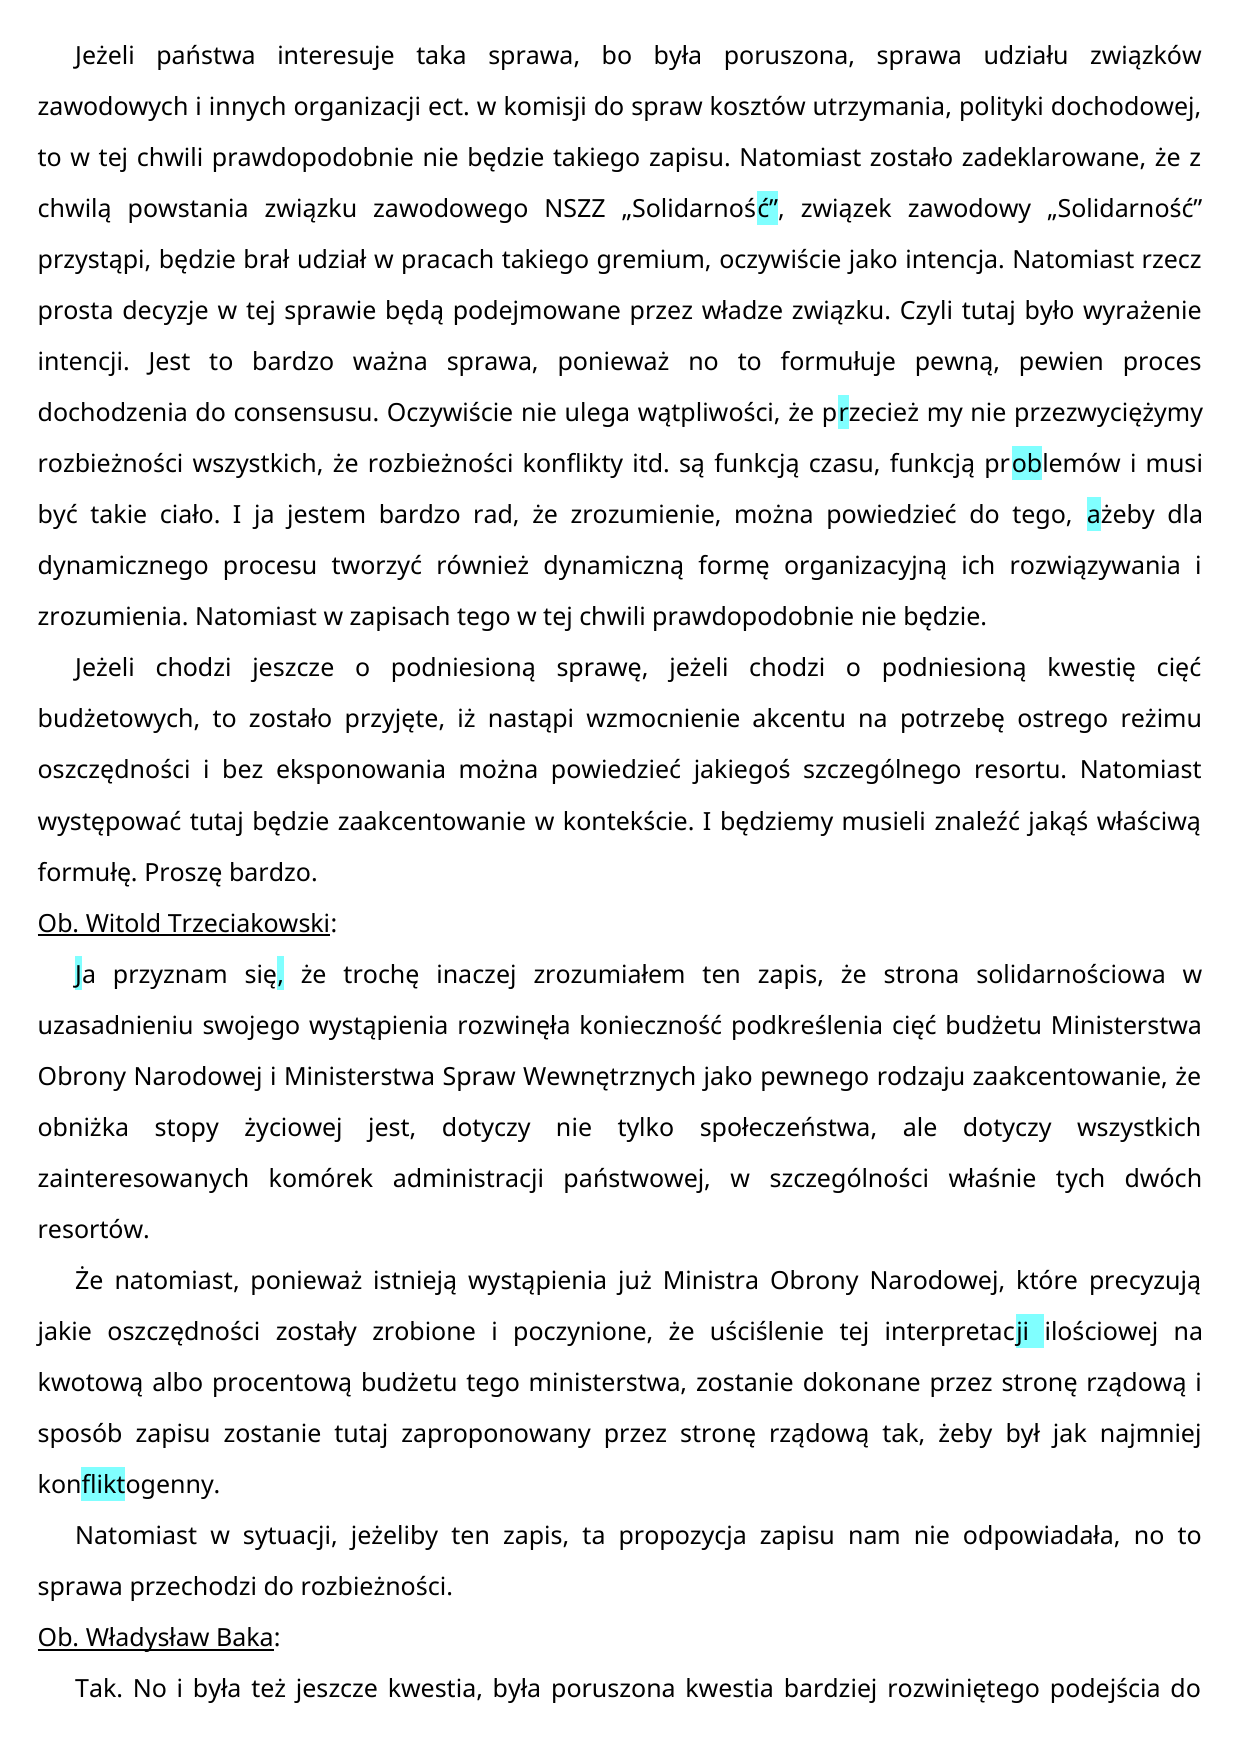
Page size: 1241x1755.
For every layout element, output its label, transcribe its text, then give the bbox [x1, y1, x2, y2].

text Tak. No i była też jeszcze kwestia, była poruszona kwestia bardziej rozwiniętego podejścia do [37, 1671, 1203, 1705]
text Jeżeli chodzi jeszcze o podniesioną sprawę, jeżeli chodzi o podniesioną kwestię cięć budżetowych, to zostało przyjęte, iż nastąpi wzmocnienie akcentu na potrzebę ostrego reżimu oszczędności i bez eksponowania można powiedzieć jakiegoś szczególnego resortu. Natomiast występować tutaj będzie zaakcentowanie w kontekście. I będziemy musieli znaleźć jakąś właściwą formułę. Proszę bardzo. [37, 650, 1203, 888]
text Że natomiast, ponieważ istnieją wystąpienia już Ministra Obrony Narodowej, które precyzują jakie oszczędności zostały zrobione i poczynione, że uściślenie tej interpretacji ilościowej na kwotową albo procentową budżetu tego ministerstwa, zostanie dokonane przez stronę rządową i sposób zapisu zostanie tutaj zaproponowany przez stronę rządową tak, żeby był jak najmniej konfliktogenny. [37, 1262, 1203, 1501]
text Ob. Władysław Baka: [37, 1620, 1203, 1654]
text Natomiast w sytuacji, jeżeliby ten zapis, ta propozycja zapisu nam nie odpowiadała, no to sprawa przechodzi do rozbieżności. [37, 1518, 1203, 1603]
text Jeżeli państwa interesuje taka sprawa, bo była poruszona, sprawa udziału związków zawodowych i innych organizacji ect. w komisji do spraw kosztów utrzymania, polityki dochodowej, to w tej chwili prawdopodobnie nie będzie takiego zapisu. Natomiast zostało zadeklarowane, że z chwilą powstania związku zawodowego NSZZ „Solidarność”, związek zawodowy „Solidarność” przystąpi, będzie brał udział w pracach takiego gremium, oczywiście jako intencja. Natomiast rzecz prosta decyzje w tej sprawie będą podejmowane przez władze związku. Czyli tutaj było wyrażenie intencji. Jest to bardzo ważna sprawa, ponieważ no to formułuje pewną, pewien proces dochodzenia do consensusu. Oczywiście nie ulega wątpliwości, że przecież my nie przezwyciężymy rozbieżności wszystkich, że rozbieżności konflikty itd. są funkcją czasu, funkcją problemów i musi być takie ciało. I ja jestem bardzo rad, że zrozumienie, można powiedzieć do tego, ażeby dla dynamicznego procesu tworzyć również dynamiczną formę organizacyjną ich rozwiązywania i zrozumienia. Natomiast w zapisach tego w tej chwili prawdopodobnie nie będzie. [37, 37, 1203, 633]
text Ja przyznam się, że trochę inaczej zrozumiałem ten zapis, że strona solidarnościowa w uzasadnieniu swojego wystąpienia rozwinęła konieczność podkreślenia cięć budżetu Ministerstwa Obrony Narodowej i Ministerstwa Spraw Wewnętrznych jako pewnego rodzaju zaakcentowanie, że obniżka stopy życiowej jest, dotyczy nie tylko społeczeństwa, ale dotyczy wszystkich zainteresowanych komórek administracji państwowej, w szczególności właśnie tych dwóch resortów. [37, 956, 1203, 1246]
text Ob. Witold Trzeciakowski: [37, 905, 1203, 939]
